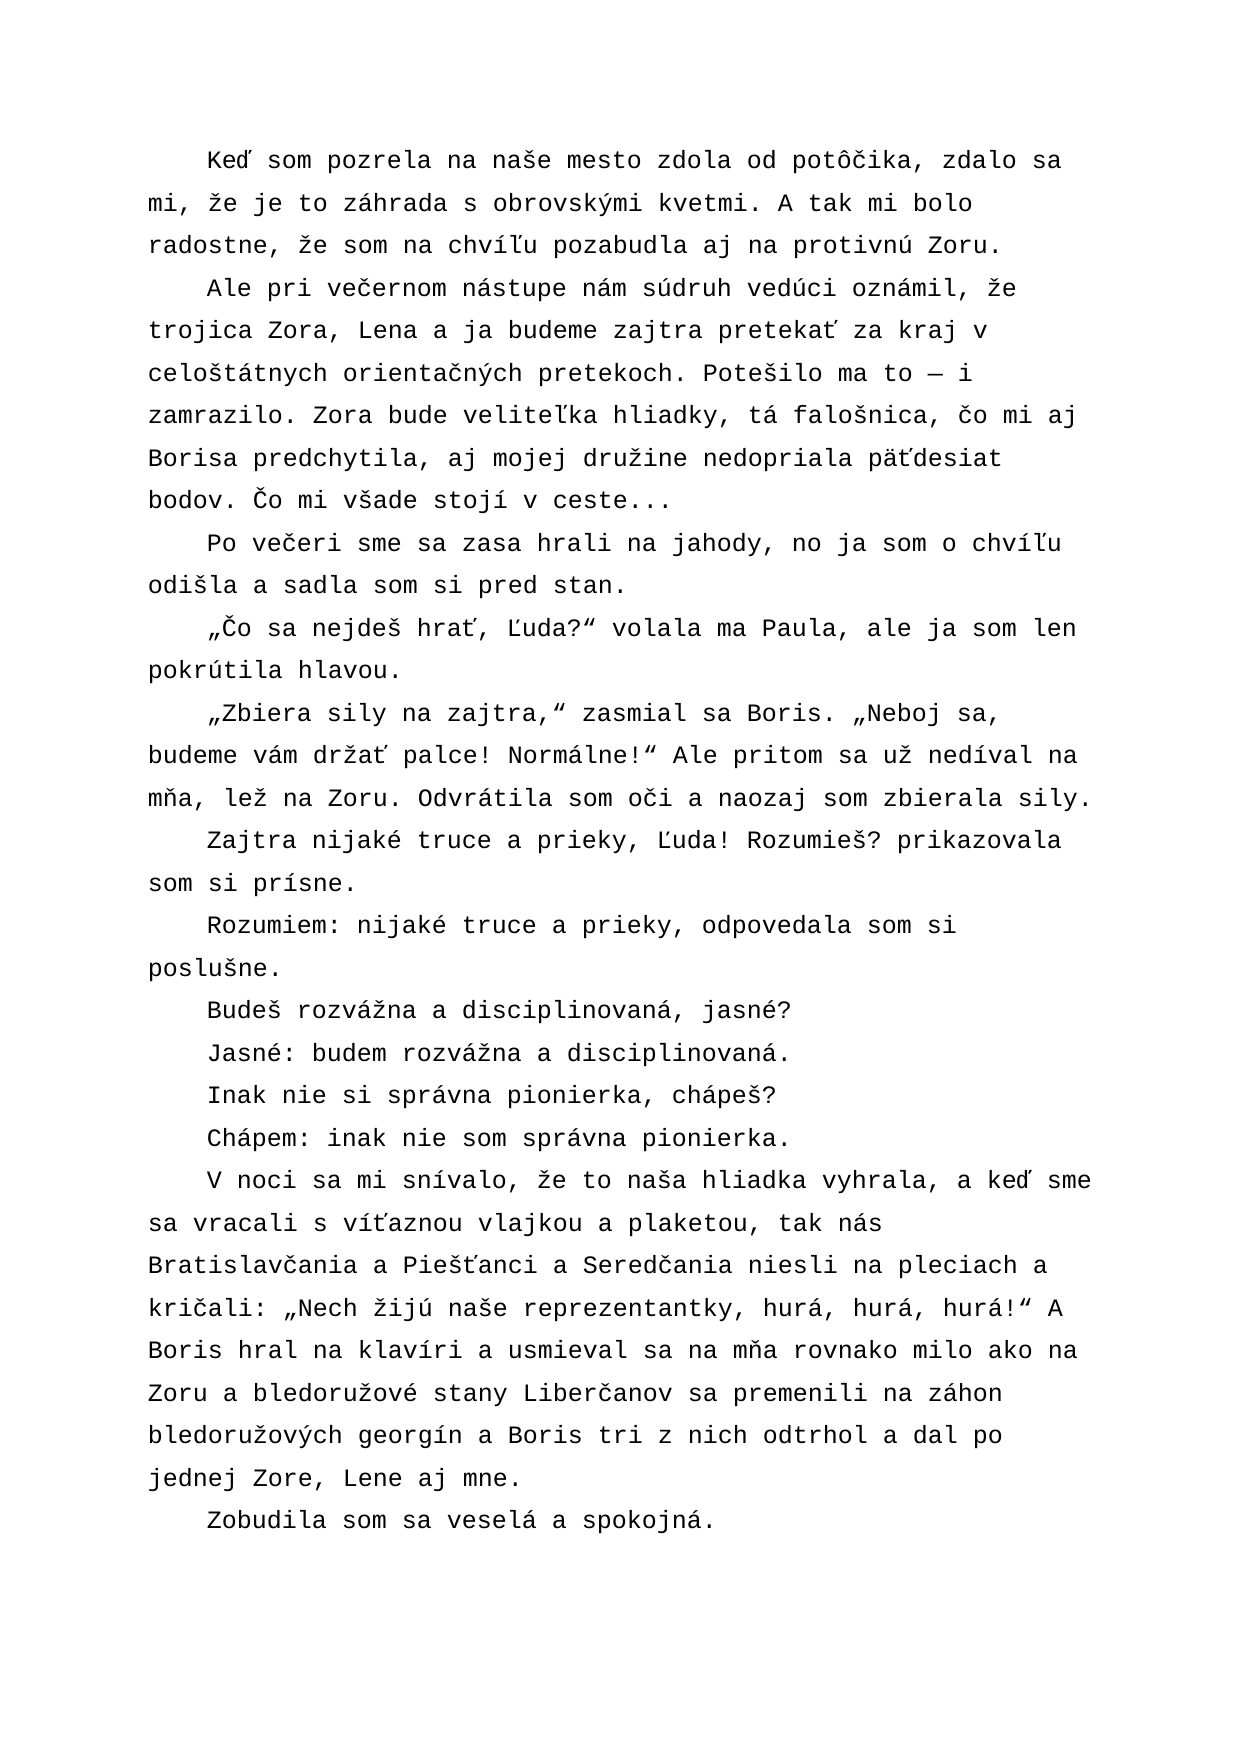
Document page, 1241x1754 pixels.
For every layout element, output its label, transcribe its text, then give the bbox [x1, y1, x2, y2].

text Po večeri sme sa zasa hrali na jahody, no ja som o chvíľu odišla a sadla som si pred stan. [148, 530, 1093, 601]
text „Čo sa nejdeš hrať, Ľuda?“ volala ma Paula, ale ja som len pokrútila hlavou. [148, 615, 1093, 686]
text Chápem: inak nie som správna pionierka. [148, 1125, 1093, 1153]
text Jasné: budem rozvážna a disciplinovaná. [148, 1040, 1093, 1068]
text Ale pri večernom nástupe nám súdruh vedúci oznámil, že trojica Zora, Lena a ja budeme zajtra pretekať za kraj v celoštátnych orientačných pretekoch. Potešilo ma to — i zamrazilo. Zora bude veliteľka hliadky, tá falošnica, čo mi aj Borisa predchytila, aj mojej družine nedopriala päťdesiat bodov. Čo mi všade stojí v ceste... [148, 275, 1093, 516]
text Budeš rozvážna a disciplinovaná, jasné? [148, 998, 1093, 1026]
text Zajtra nijaké truce a prieky, Ľuda! Rozumieš? prikazovala som si prísne. [148, 828, 1093, 898]
text Keď som pozrela na naše mesto zdola od potôčika, zdalo sa mi, že je to záhrada s obrovskými kvetmi. A tak mi bolo radostne, že som na chvíľu pozabudla aj na protivnú Zoru. [148, 148, 1093, 261]
text Zobudila som sa veselá a spokojná. [148, 1508, 1093, 1536]
text V noci sa mi snívalo, že to naša hliadka vyhrala, a keď sme sa vracali s víťaznou vlajkou a plaketou, tak nás Bratislavčania a Piešťanci a Seredčania niesli na pleciach a kričali: „Nech žijú naše reprezentantky, hurá, hurá, hurá!“ A Boris hral na klavíri a usmieval sa na mňa rovnako milo ako na Zoru a bledoružové stany Liberčanov sa premenili na záhon bledoružových georgín a Boris tri z nich odtrhol a dal po jednej Zore, Lene aj mne. [148, 1168, 1093, 1493]
text Rozumiem: nijaké truce a prieky, odpovedala som si poslušne. [148, 913, 1093, 983]
text Inak nie si správna pionierka, chápeš? [148, 1083, 1093, 1111]
text „Zbiera sily na zajtra,“ zasmial sa Boris. „Neboj sa, budeme vám držať palce! Normálne!“ Ale pritom sa už nedíval na mňa, lež na Zoru. Odvrátila som oči a naozaj som zbierala sily. [148, 700, 1093, 813]
